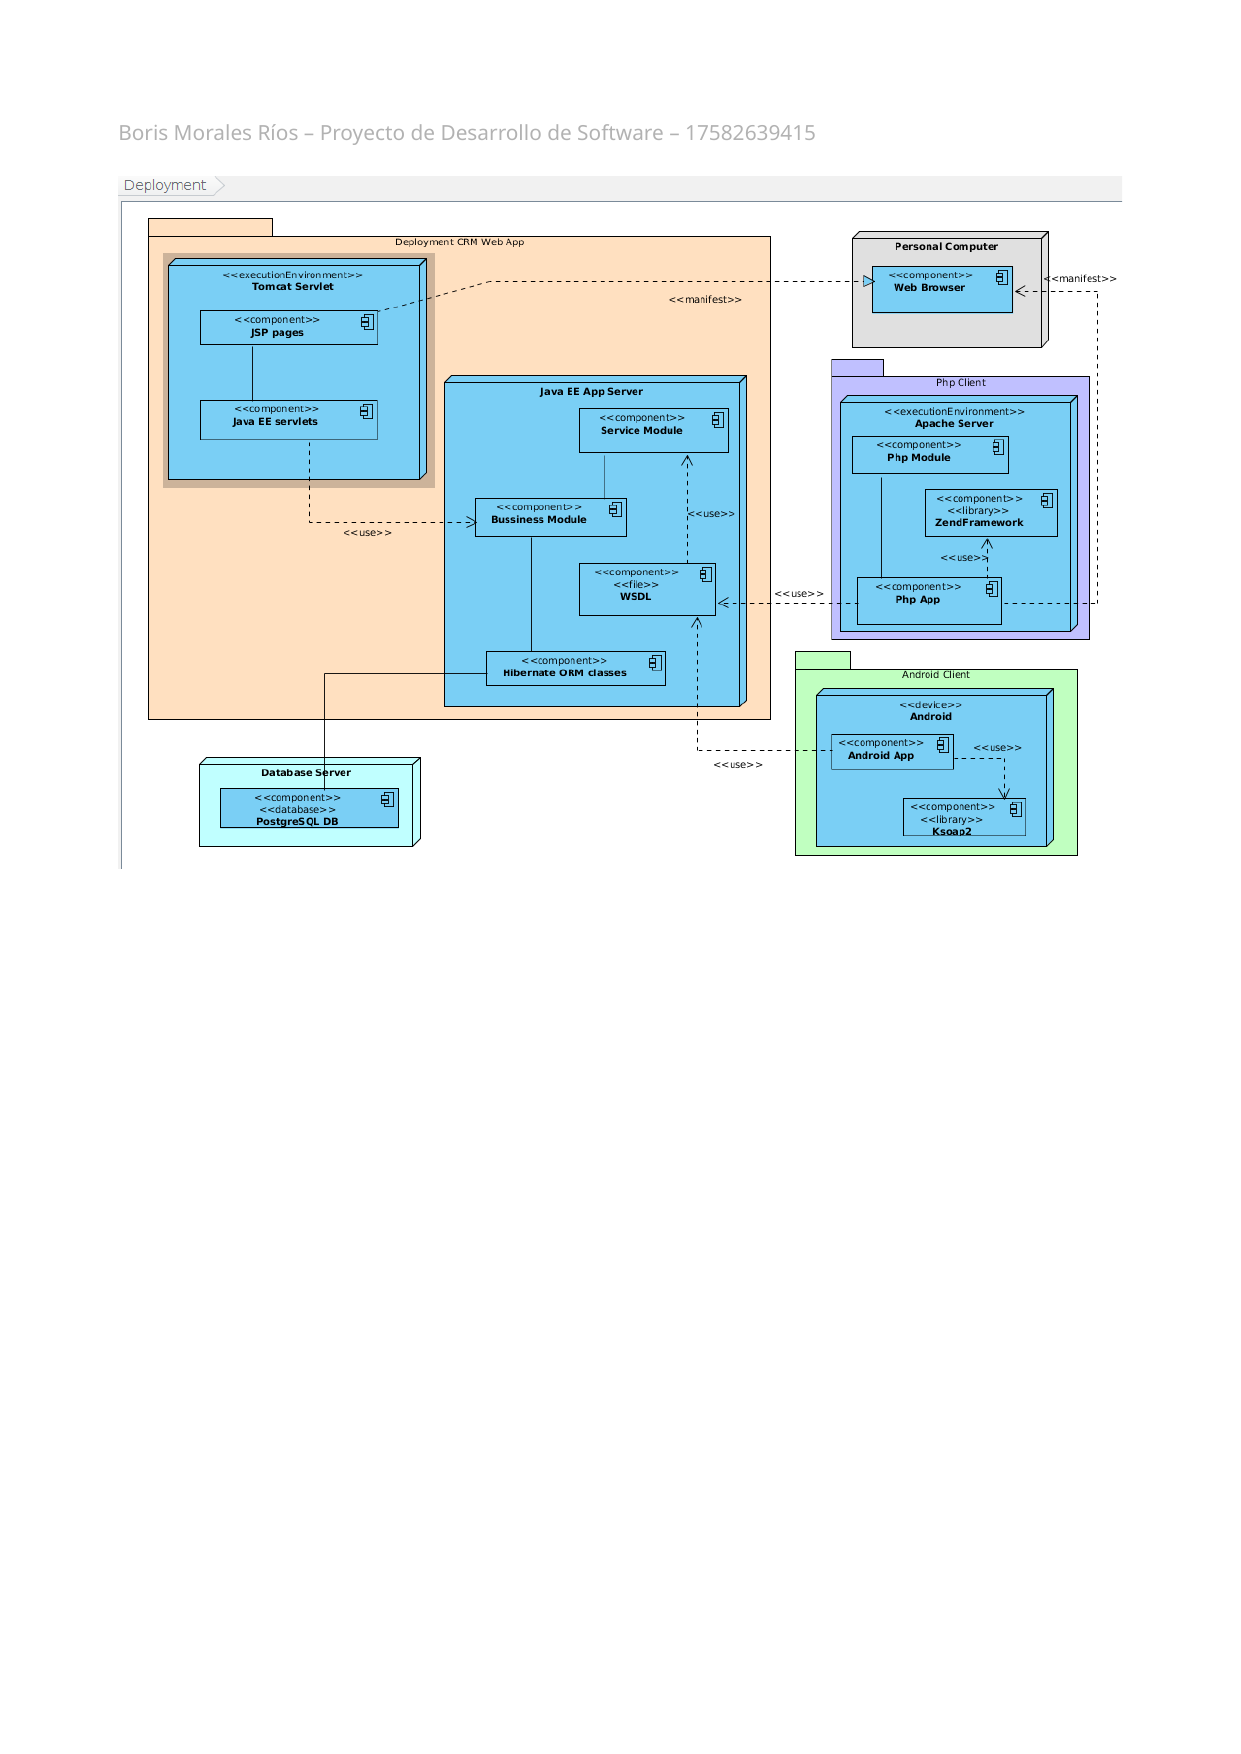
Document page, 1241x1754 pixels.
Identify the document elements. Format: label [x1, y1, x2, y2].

picture [118, 176, 1123, 869]
